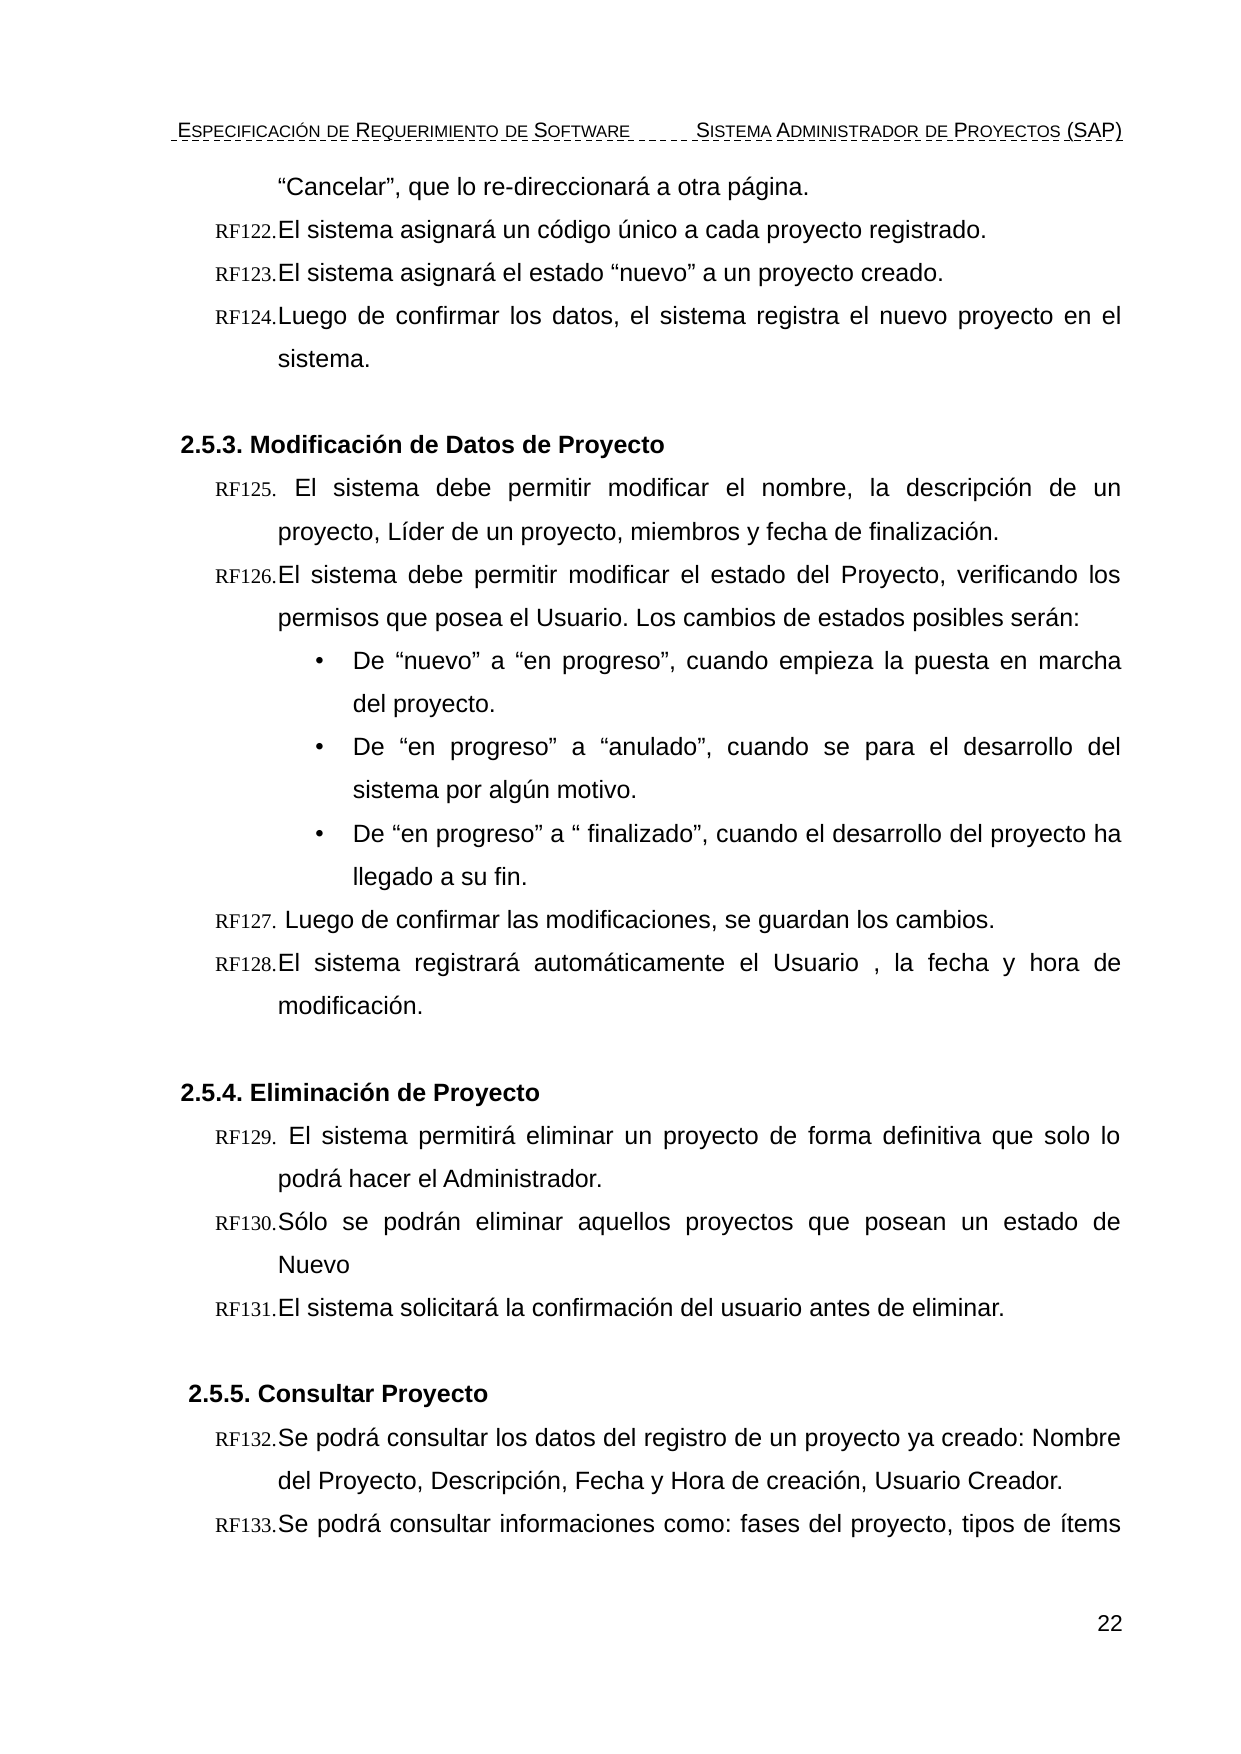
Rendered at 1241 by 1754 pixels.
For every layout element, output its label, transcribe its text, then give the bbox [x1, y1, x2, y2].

list El sistema registrará automáticamente el Usuario , la fecha y hora de modificación. [215, 948, 1122, 1020]
list Se podrá consultar informaciones como: fases del proyecto, tipos de ítems [215, 1509, 1122, 1537]
list 2.5.4. Eliminación de Proyecto [117, 1077, 1122, 1106]
list El sistema permitirá eliminar un proyecto de forma definitiva que solo lo podrá hacer el Administrador. [215, 1121, 1122, 1192]
list Sólo se podrán eliminar aquellos proyectos que posean un estado de Nuevo [215, 1207, 1122, 1279]
list El sistema asignará el estado “nuevo” a un proyecto creado. [215, 258, 1122, 287]
list El sistema debe permitir modificar el estado del Proyecto, verificando los permisos que posea el Usuario. Los cambios de estados posibles serán: [215, 560, 1122, 632]
list De “en progreso” a “anulado”, cuando se para el desarrollo del sistema por algún motivo. [315, 732, 1122, 804]
list De “en progreso” a “ finalizado”, cuando el desarrollo del proyecto ha llegado a su fin. [315, 819, 1122, 891]
list 2.5.3. Modificación de Datos de Proyecto [117, 430, 1122, 459]
list El sistema debe permitir modificar el nombre, la descripción de un proyecto, Líder de un proyecto, miembros y fecha de finalización. [215, 473, 1122, 545]
list “Cancelar”, que lo re-direccionará a otra página. [215, 172, 1122, 200]
text 2.5.5. Consultar Proyecto [188, 1379, 1122, 1408]
list El sistema solicitará la confirmación del usuario antes de eliminar. [215, 1293, 1122, 1322]
list De “nuevo” a “en progreso”, cuando empieza la puesta en marcha del proyecto. [315, 646, 1122, 718]
list Luego de confirmar los datos, el sistema registra el nuevo proyecto en el sistema. [215, 301, 1122, 373]
list Se podrá consultar los datos del registro de un proyecto ya creado: Nombre del Proyecto, Descripción, Fecha y Hora de creación, Usuario Creador. [215, 1422, 1122, 1494]
list Luego de confirmar las modificaciones, se guardan los cambios. [215, 905, 1122, 934]
list El sistema asignará un código único a cada proyecto registrado. [215, 215, 1122, 243]
